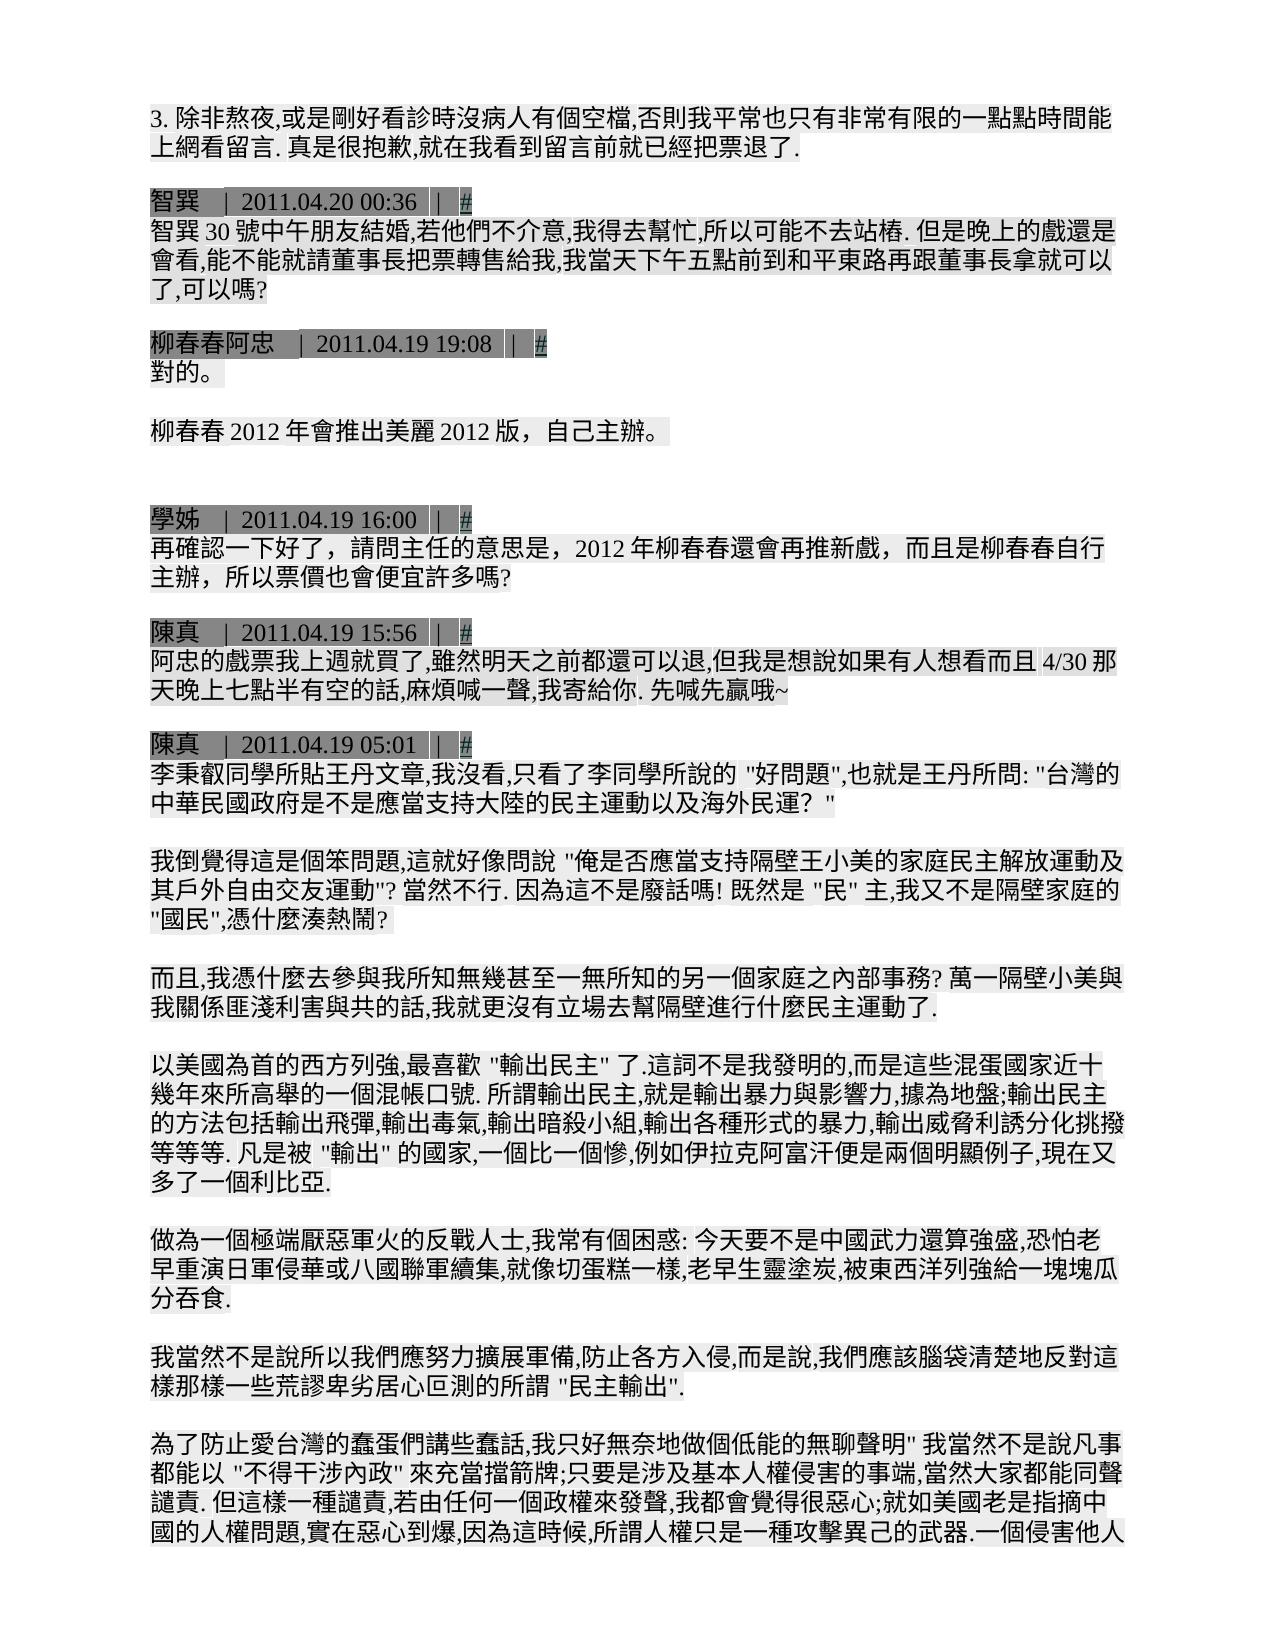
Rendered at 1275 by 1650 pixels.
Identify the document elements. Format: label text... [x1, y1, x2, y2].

text 對的。 柳春春2012年會推出美麗2012版，自己主辦。 [150, 359, 1125, 446]
text 李秉叡同學所貼王丹文章,我沒看,只看了李同學所說的 "好問題",也就是王丹所問: "台灣的中華民國政府是不是應當支持大陸的民主運動以及海外民運？" 我倒覺得這是個笨問題,這就好像問說 "俺是否應當支持隔壁王小美的家庭民主解放運動及其戶外自由交友運動"? 當然不行. 因為這不是廢話嗎! 既然是 "民" 主,我又不是隔壁家庭的 "國民",憑什麼湊熱鬧? 而且,我憑什麼去參與我所知無幾甚至一無所知的另一個家庭之內部事務? 萬一隔壁小美與我關係匪淺利害與共的話,我就更沒有立場去幫隔壁進行什麼民主運動了. 以美國為首的西方列強,最喜歡 "輸出民主" 了.這詞不是我發明的,而是這些混蛋國家近十幾年來所高舉的一個混帳口號. 所謂輸出民主,就是輸出暴力與影響力,據為地盤;輸出民主的方法包括輸出飛彈,輸出毒氣,輸出暗殺小組,輸出各種形式的暴力,輸出威脅利誘分化挑撥等等等. 凡是被 "輸出" 的國家,一個比一個慘,例如伊拉克阿富汗便是兩個明顯例子,現在又多了一個利比亞. 做為一個極端厭惡軍火的反戰人士,我常有個困惑: 今天要不是中國武力還算強盛,恐怕老早重演日軍侵華或八國聯軍續集,就像切蛋糕一樣,老早生靈塗炭,被東西洋列強給一塊塊瓜分吞食. 我當然不是說所以我們應努力擴展軍備,防止各方入侵,而是說,我們應該腦袋清楚地反對這樣那樣一些荒謬卑劣居心叵測的所謂 "民主輸出". 為了防止愛台灣的蠢蛋們講些蠢話,我只好無奈地做個低能的無聊聲明" 我當然不是說凡事都能以 "不得干涉內政" 來充當擋箭牌;只要是涉及基本人權侵害的事端,當然大家都能同聲譴責. 但這樣一種譴責,若由任何一個政權來發聲,我都會覺得很惡心;就如美國老是指摘中國的人權問題,實在惡心到爆,因為這時候,所謂人權只是一種攻擊異己的武器.一個侵害他人人權侵害得無法無天的國家,卻整天慈眉善目淚眼汪汪地講別人家的人權如何如何,豈不惡心? 各位看,現在英美法聯手出兵攻擊利比亞,也是說為了什麼碗糕民主自由人權.但是,根據世界最大的反軍火貿易組織 CAAT 的報告,格達費鎮壓與屠殺反對群眾的各項武器,恰恰就是跟英國買的,而且英國政府還把利比亞視為軍火採購團的 "頂級客戶"(priority market). 去年 2010年11月8號到11號,利比亞不是舉辦花博哦,而是舉辦軍火博覽會(LibDex),其中半數以上的參展軍火商來自英國. 另外,根據 John Pilger 的 "Hidden Agendas"一書,當年印尼軍隊在東帝汶進行種族滅絕大屠殺,導致大約三分之一的人口(26萬人)死亡,其中90%的武器來自美國. 我手上還有一份報告,英國銷售印尼的軍火 "業績",竟然隨著屠殺的進行而一度飆高到往年的13倍. 我很不喜歡講這樣一些事,講了又能如何? 各位會因此咬牙切齒而晚上睡不著嗎? 一想起這些,我就感到一種悵然. 幹它媽的現實的戲劇化程度,也未免比小說更像小說了. 軍火博覽會不就才五個月前的事嗎? 格達費的兒子不但留英,而且還被英國政府奉為貴賓,代表格達費跟英國買軍火買鎮壓武器,現在竟然又是一套自由民主人權的正義凜然說詞,我真是會精神分裂~ [150, 760, 1125, 1547]
text 再確認一下好了，請問主任的意思是，2012年柳春春還會再推新戲，而且是柳春春自行主辦，所以票價也會便宜許多嗎? [150, 534, 1125, 593]
text 陳真 | 2011.04.19 15:56 | # [150, 618, 1125, 647]
text 陳真 | 2011.04.19 05:01 | # [150, 731, 1125, 760]
text 柳春春阿忠 | 2011.04.19 19:08 | # [150, 329, 1125, 359]
text 3. 除非熬夜,或是剛好看診時沒病人有個空檔,否則我平常也只有非常有限的一點點時間能上網看留言. 真是很抱歉,就在我看到留言前就已經把票退了. [150, 75, 1125, 162]
text 學姊 | 2011.04.19 16:00 | # [150, 505, 1125, 534]
text 智巽 | 2011.04.20 00:36 | # [150, 187, 1125, 217]
text 阿忠的戲票我上週就買了,雖然明天之前都還可以退,但我是想說如果有人想看而且4/30那天晚上七點半有空的話,麻煩喊一聲,我寄給你. 先喊先贏哦~ [150, 647, 1125, 706]
text 智巽30號中午朋友結婚,若他們不介意,我得去幫忙,所以可能不去站樁. 但是晚上的戲還是會看,能不能就請董事長把票轉售給我,我當天下午五點前到和平東路再跟董事長拿就可以了,可以嗎? [150, 217, 1125, 304]
